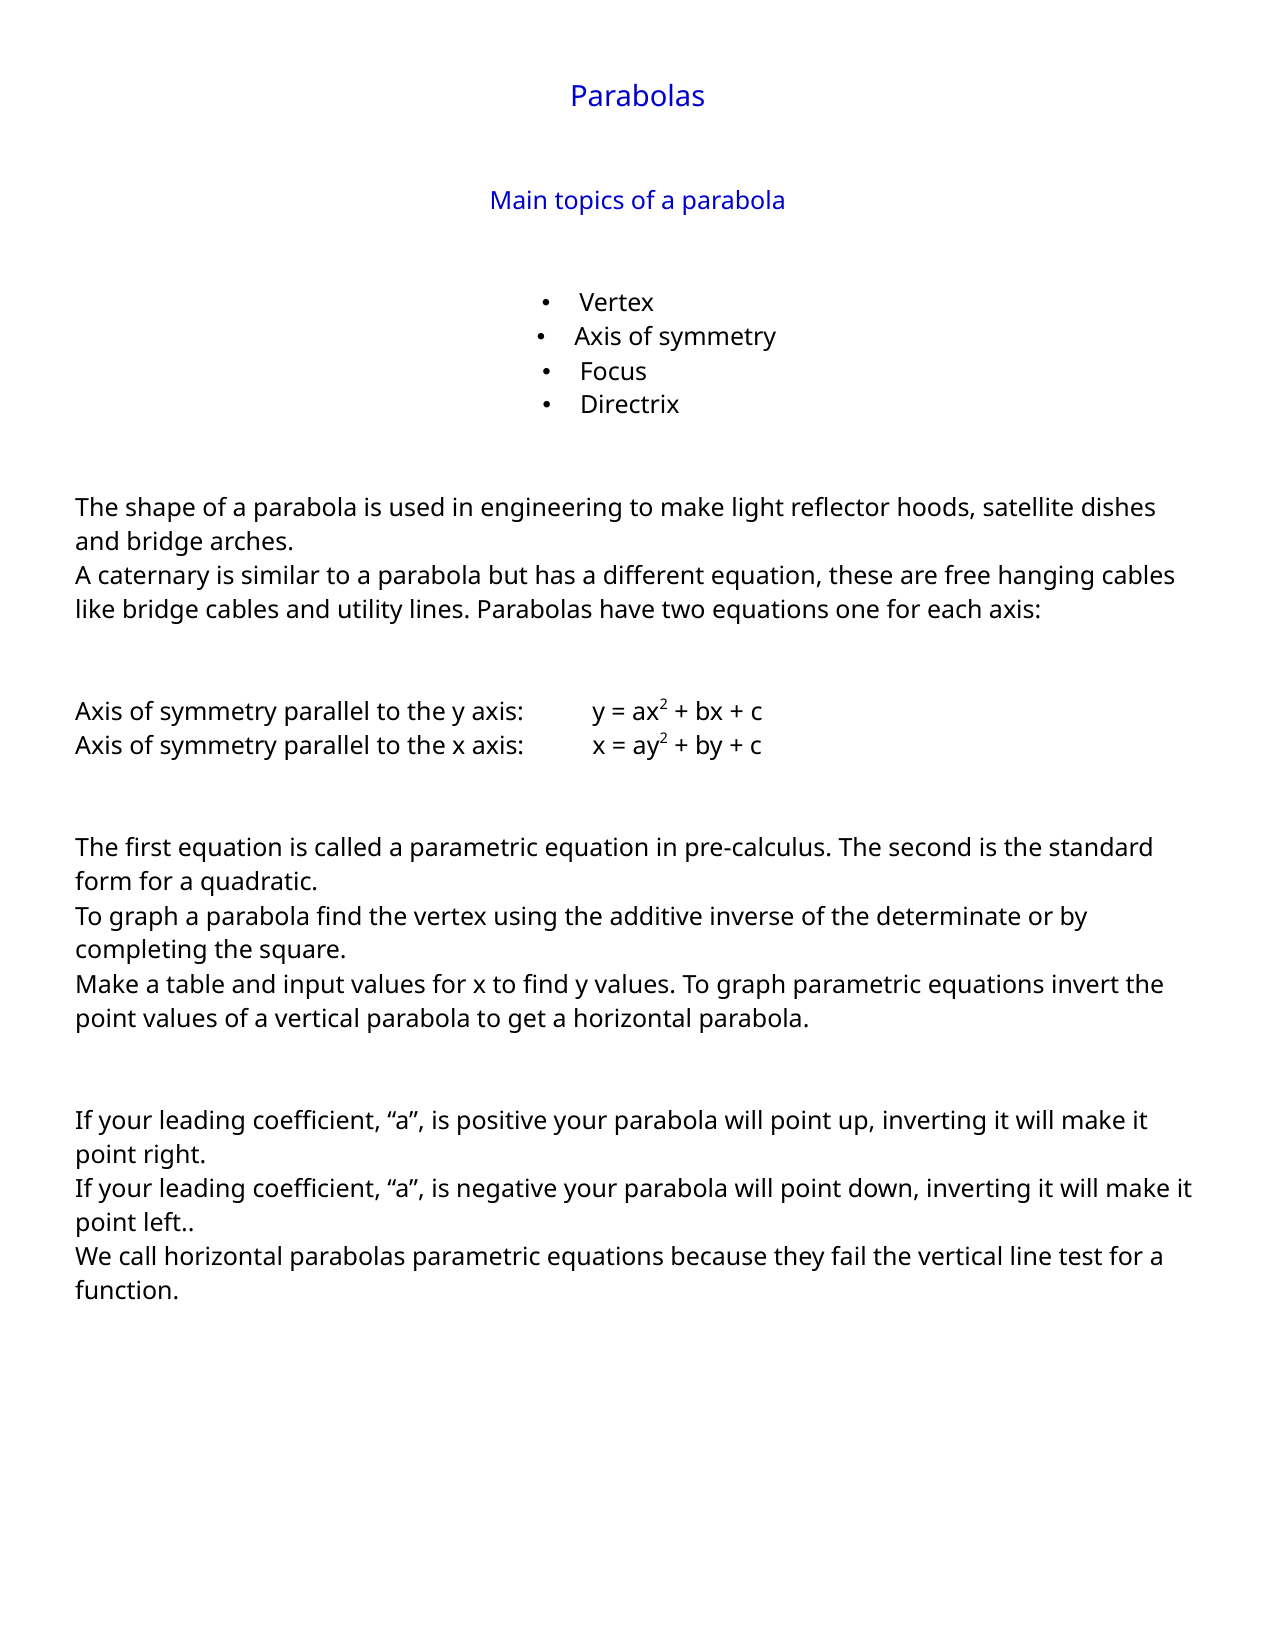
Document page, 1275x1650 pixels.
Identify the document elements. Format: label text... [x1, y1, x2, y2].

text A caternary is similar to a parabola but has a different equation, these are free hanging cables like bridge cables and utility lines. Parabolas have two equations one for each axis: [75, 557, 1200, 626]
text Make a table and input values for x to find y values. To graph parametric equations invert the point values of a vertical parabola to get a horizontal parabola. [75, 966, 1200, 1034]
list Directrix [112, 387, 1200, 421]
text The first equation is called a parametric equation in pre-calculus. The second is the standard form for a quadratic. [75, 830, 1200, 898]
text If your leading coefficient, “a”, is negative your parabola will point down, inverting it will make it point left.. [75, 1171, 1200, 1239]
list Axis of symmetry [112, 319, 1200, 353]
list Focus [112, 353, 1200, 387]
text Parabolas [75, 75, 1200, 115]
text We call horizontal parabolas parametric equations because they fail the vertical line test for a function. [75, 1239, 1200, 1307]
text Axis of symmetry parallel to the y axis: y = ax2 + bx + c [75, 694, 1200, 728]
text The shape of a parabola is used in engineering to make light reflector hoods, satellite dishes and bridge arches. [75, 489, 1200, 557]
text If your leading coefficient, “a”, is positive your parabola will point up, inverting it will make it point right. [75, 1102, 1200, 1171]
text Axis of symmetry parallel to the x axis: x = ay2 + by + c [75, 728, 1200, 762]
list Vertex [112, 285, 1200, 319]
text To graph a parabola find the vertex using the additive inverse of the determinate or by completing the square. [75, 898, 1200, 966]
text Main topics of a parabola [75, 183, 1200, 217]
